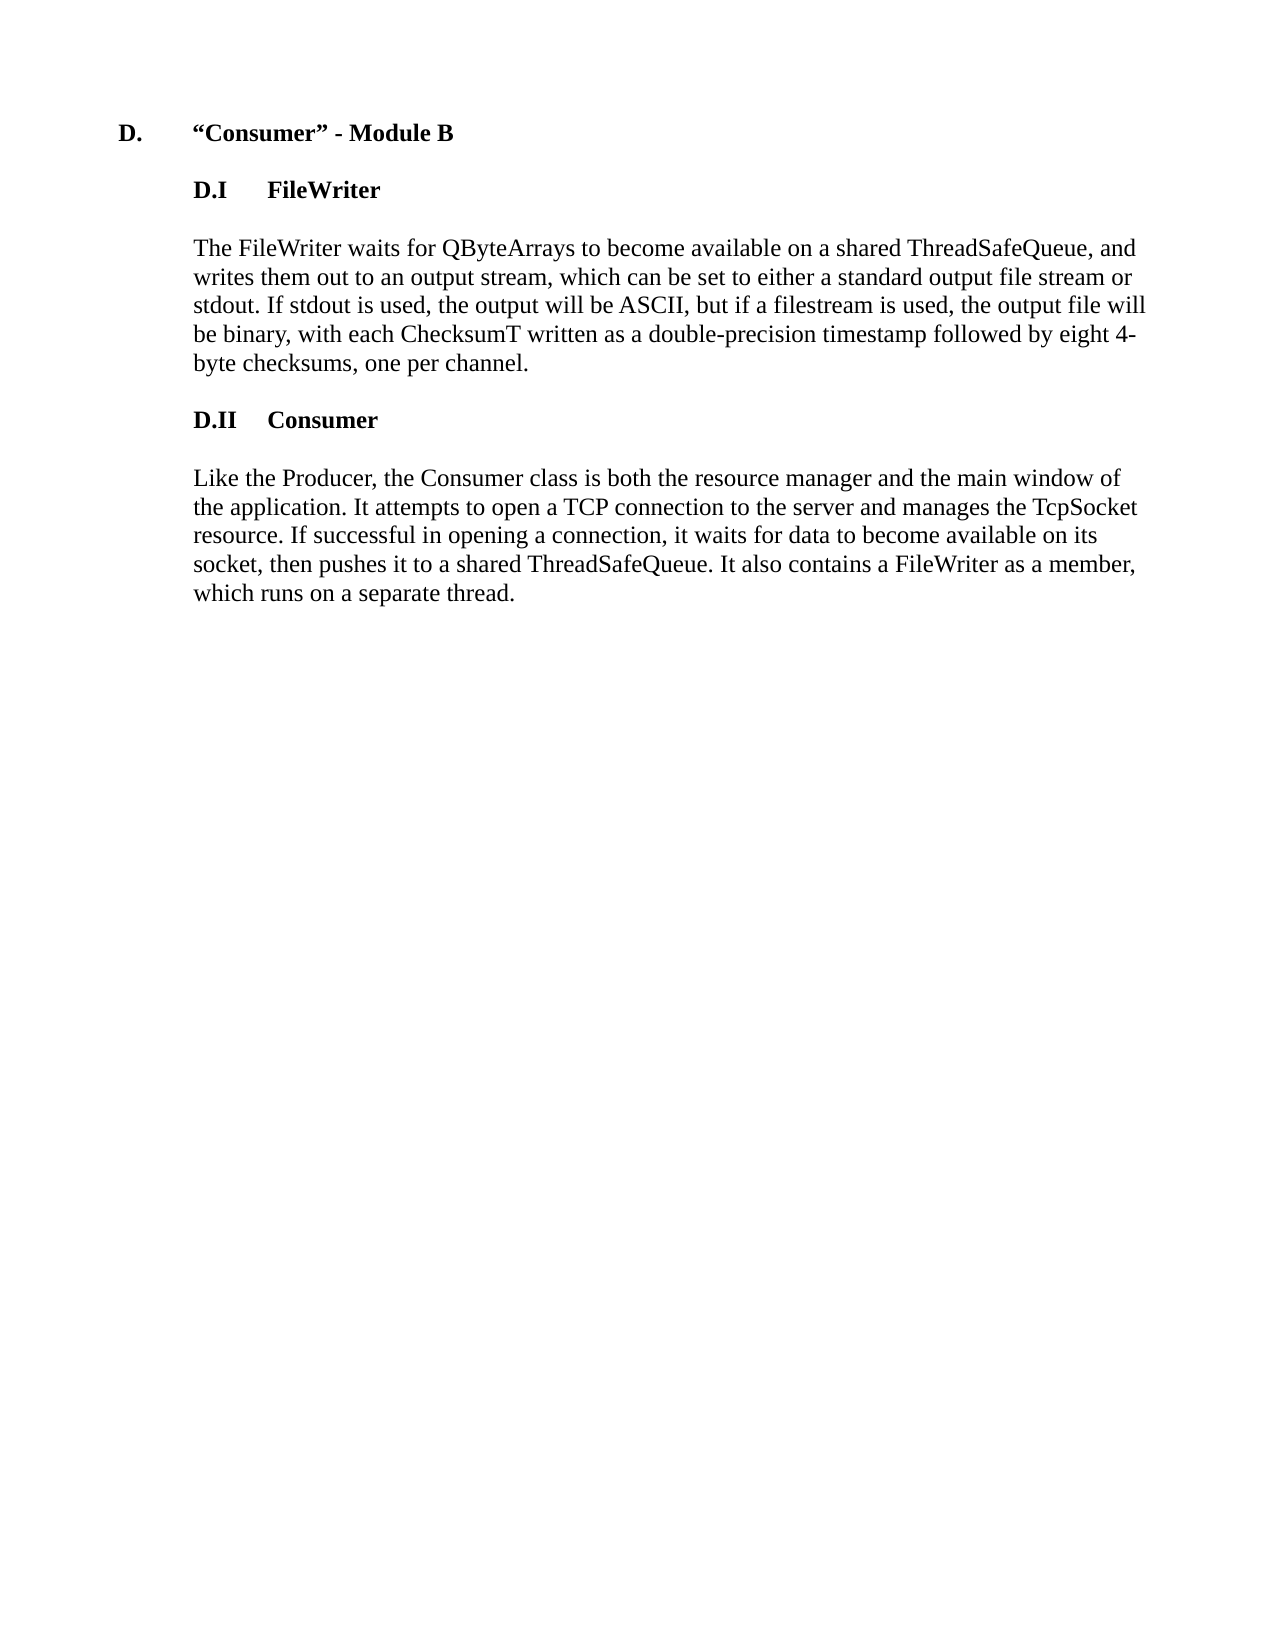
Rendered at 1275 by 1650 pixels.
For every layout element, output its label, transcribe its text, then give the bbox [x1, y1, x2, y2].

text The FileWriter waits for QByteArrays to become available on a shared ThreadSafeQueue, and writes them out to an output stream, which can be set to either a standard output file stream or stdout. If stdout is used, the output will be ASCII, but if a filestream is used, the output file will be binary, with each ChecksumT written as a double-precision timestamp followed by eight 4-byte checksums, one per channel. [193, 233, 1157, 377]
text D. “Consumer” - Module B [118, 118, 1157, 147]
text Like the Producer, the Consumer class is both the resource manager and the main window of the application. It attempts to open a TCP connection to the server and manages the TcpSocket resource. If successful in opening a connection, it waits for data to become available on its socket, then pushes it to a shared ThreadSafeQueue. It also contains a FileWriter as a member, which runs on a separate thread. [193, 463, 1157, 607]
text D.I FileWriter [193, 176, 1157, 204]
text D.II Consumer [193, 406, 1157, 434]
